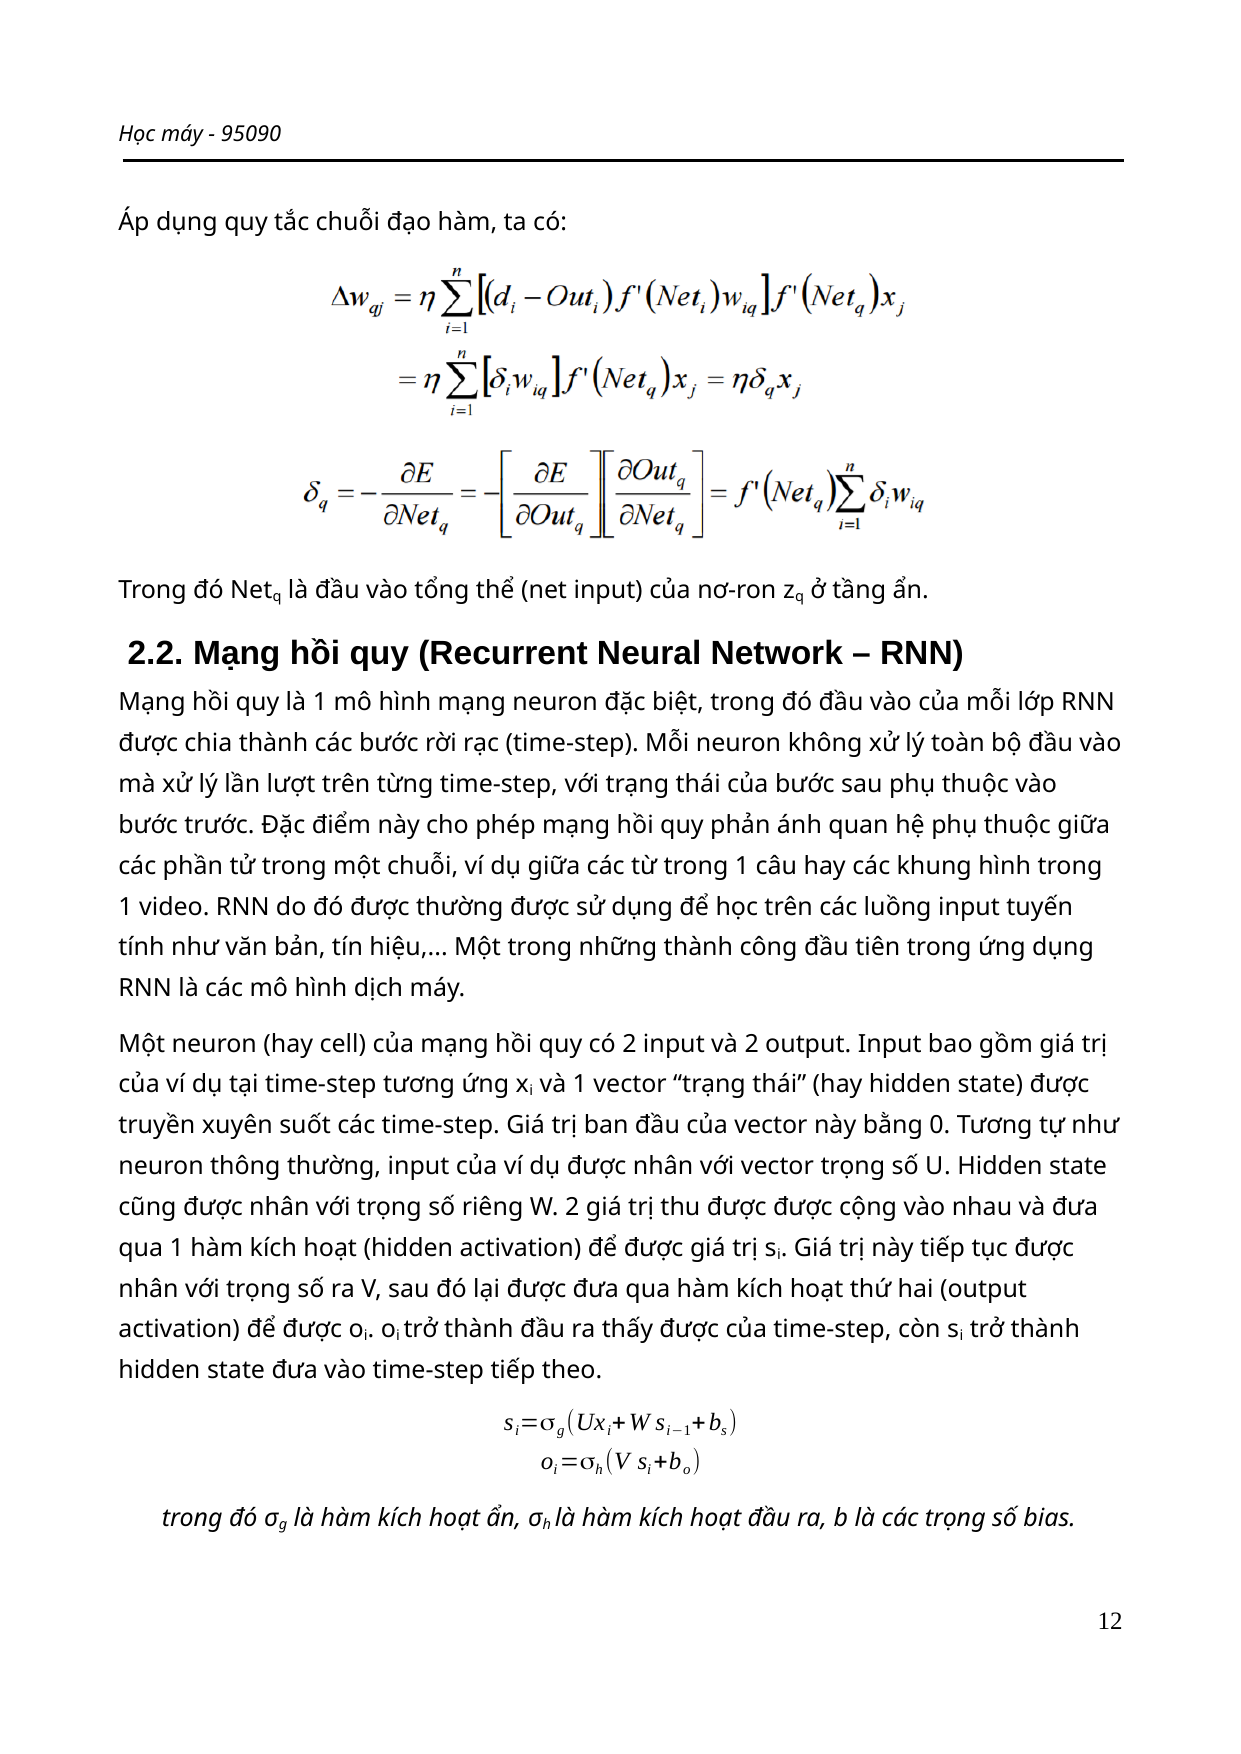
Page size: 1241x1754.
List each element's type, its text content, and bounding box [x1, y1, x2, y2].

picture [327, 258, 914, 424]
subtitle Mạng hồi quy (Recurrent Neural Network – RNN) [118, 633, 1122, 672]
text Một neuron (hay cell) của mạng hồi quy có 2 input và 2 output. Input bao gồm giá trị của ví dụ tại time-step tương ứng xi và 1 vector “trạng thái” (hay hidden state) được truyền xuyên suốt các time-step. Giá trị ban đầu của vector này bằng 0. Tương tự như neuron thông thường, input của ví dụ được nhân với vector trọng số U. Hidden state cũng được nhân với trọng số riêng W. 2 giá trị thu được được cộng vào nhau và đưa qua 1 hàm kích hoạt (hidden activation) để được giá trị si. Giá trị này tiếp tục được nhân với trọng số ra V, sau đó lại được đưa qua hàm kích hoạt thứ hai (output activation) để được oi. oi trở thành đầu ra thấy được của time-step, còn si trở thành hidden state đưa vào time-step tiếp theo. [118, 1025, 1122, 1386]
text Mạng hồi quy là 1 mô hình mạng neuron đặc biệt, trong đó đầu vào của mỗi lớp RNN được chia thành các bước rời rạc (time-step). Mỗi neuron không xử lý toàn bộ đầu vào mà xử lý lần lượt trên từng time-step, với trạng thái của bước sau phụ thuộc vào bước trước. Đặc điểm này cho phép mạng hồi quy phản ánh quan hệ phụ thuộc giữa các phần tử trong một chuỗi, ví dụ giữa các từ trong 1 câu hay các khung hình trong 1 video. RNN do đó được thường được sử dụng để học trên các luồng input tuyến tính như văn bản, tín hiệu,... Một trong những thành công đầu tiên trong ứng dụng RNN là các mô hình dịch máy. [118, 684, 1122, 1004]
text trong đó σg là hàm kích hoạt ẩn, σh là hàm kích hoạt đầu ra, b là các trọng số bias. [118, 1499, 1122, 1533]
picture [297, 445, 944, 550]
text Áp dụng quy tắc chuỗi đạo hàm, ta có: [118, 203, 1122, 237]
text Trong đó Netq là đầu vào tổng thể (net input) của nơ-ron zq ở tầng ẩn. [118, 571, 1122, 605]
